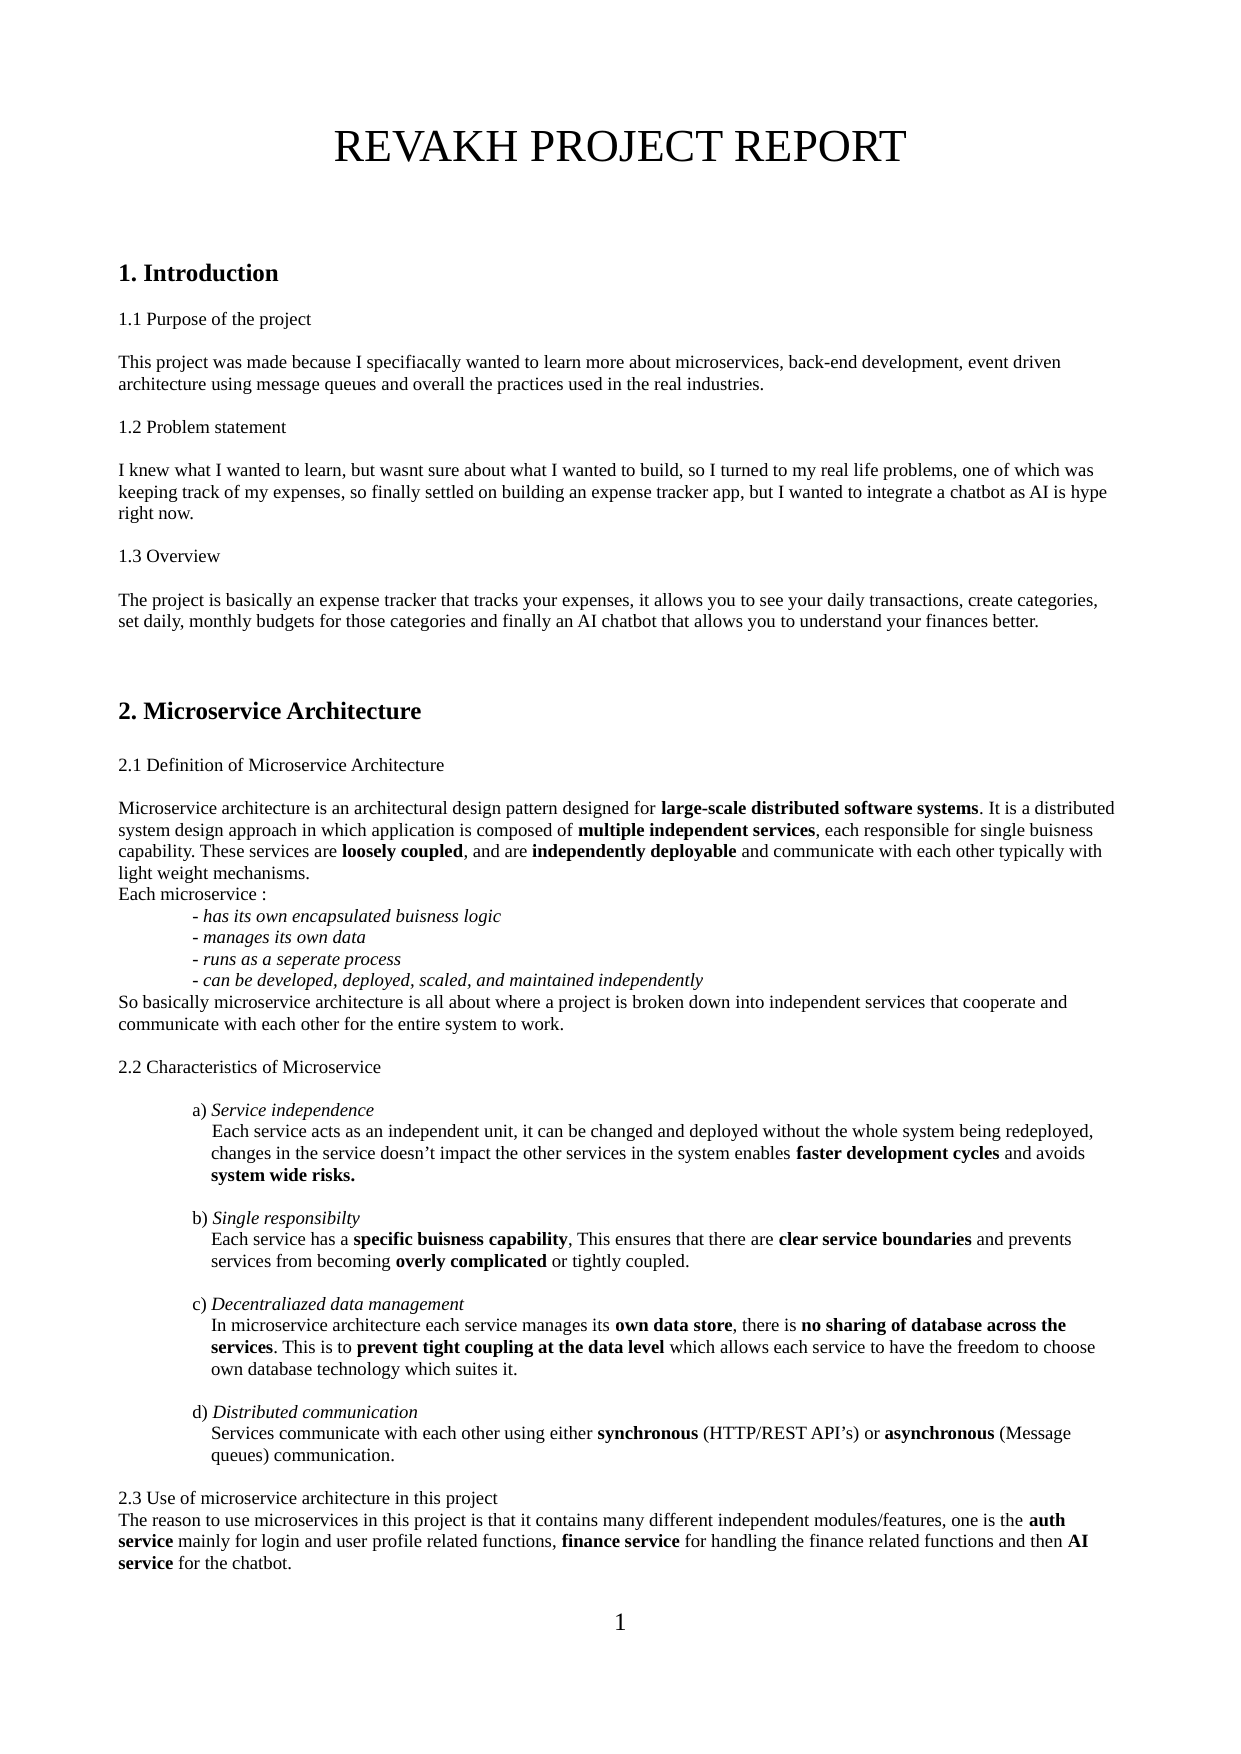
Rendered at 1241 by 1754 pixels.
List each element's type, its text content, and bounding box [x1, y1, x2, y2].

text 2.3 Use of microservice architecture in this project [118, 1487, 1122, 1508]
text Microservice architecture is an architectural design pattern designed for large-scale distributed software systems. It is a distributed system design approach in which application is composed of multiple independent services, each responsible for single buisness capability. These services are loosely coupled, and are independently deployable and communicate with each other typically with light weight mechanisms. [118, 797, 1122, 883]
text - manages its own data [118, 926, 1122, 948]
text 1. Introduction [118, 258, 1122, 287]
text c) Decentraliazed data management [118, 1293, 1122, 1314]
text b) Single responsibilty [118, 1207, 1122, 1228]
text a) Service independence [118, 1099, 1122, 1120]
text - runs as a seperate process [118, 948, 1122, 969]
text Each microservice : [118, 883, 1122, 905]
text The reason to use microservices in this project is that it contains many different independent modules/features, one is the auth service mainly for login and user profile related functions, finance service for handling the finance related functions and then AI service for the chatbot. [118, 1508, 1122, 1573]
text - has its own encapsulated buisness logic [118, 905, 1122, 926]
text The project is basically an expense tracker that tracks your expenses, it allows you to see your daily transactions, create categories, set daily, monthly budgets for those categories and finally an AI chatbot that allows you to understand your finances better. [118, 588, 1122, 632]
text 2.2 Characteristics of Microservice [118, 1056, 1122, 1077]
text 2. Microservice Architecture [118, 696, 1122, 725]
text Each service acts as an independent unit, it can be changed and deployed without the whole system being redeployed, changes in the service doesn’t impact the other services in the system enables faster development cycles and avoids system wide risks. [118, 1120, 1122, 1185]
text I knew what I wanted to learn, but wasnt sure about what I wanted to build, so I turned to my real life problems, one of which was keeping track of my expenses, so finally settled on building an expense tracker app, but I wanted to integrate a chatbot as AI is hype right now. [118, 459, 1122, 524]
text 1.2 Problem statement [118, 416, 1122, 437]
text Each service has a specific buisness capability, This ensures that there are clear service boundaries and prevents services from becoming overly complicated or tightly coupled. [118, 1228, 1122, 1271]
text This project was made because I specifiacally wanted to learn more about microservices, back-end development, event driven architecture using message queues and overall the practices used in the real industries. [118, 351, 1122, 394]
text 1.1 Purpose of the project [118, 308, 1122, 330]
text So basically microservice architecture is all about where a project is broken down into independent services that cooperate and communicate with each other for the entire system to work. [118, 991, 1122, 1034]
text In microservice architecture each service manages its own data store, there is no sharing of database across the services. This is to prevent tight coupling at the data level which allows each service to have the freedom to choose own database technology which suites it. [118, 1314, 1122, 1379]
text - can be developed, deployed, scaled, and maintained independently [118, 969, 1122, 991]
text 1.3 Overview [118, 545, 1122, 567]
text d) Distributed communication [118, 1401, 1122, 1422]
text 2.1 Definition of Microservice Architecture [118, 754, 1122, 775]
text Services communicate with each other using either synchronous (HTTP/REST API’s) or asynchronous (Message queues) communication. [118, 1422, 1122, 1465]
